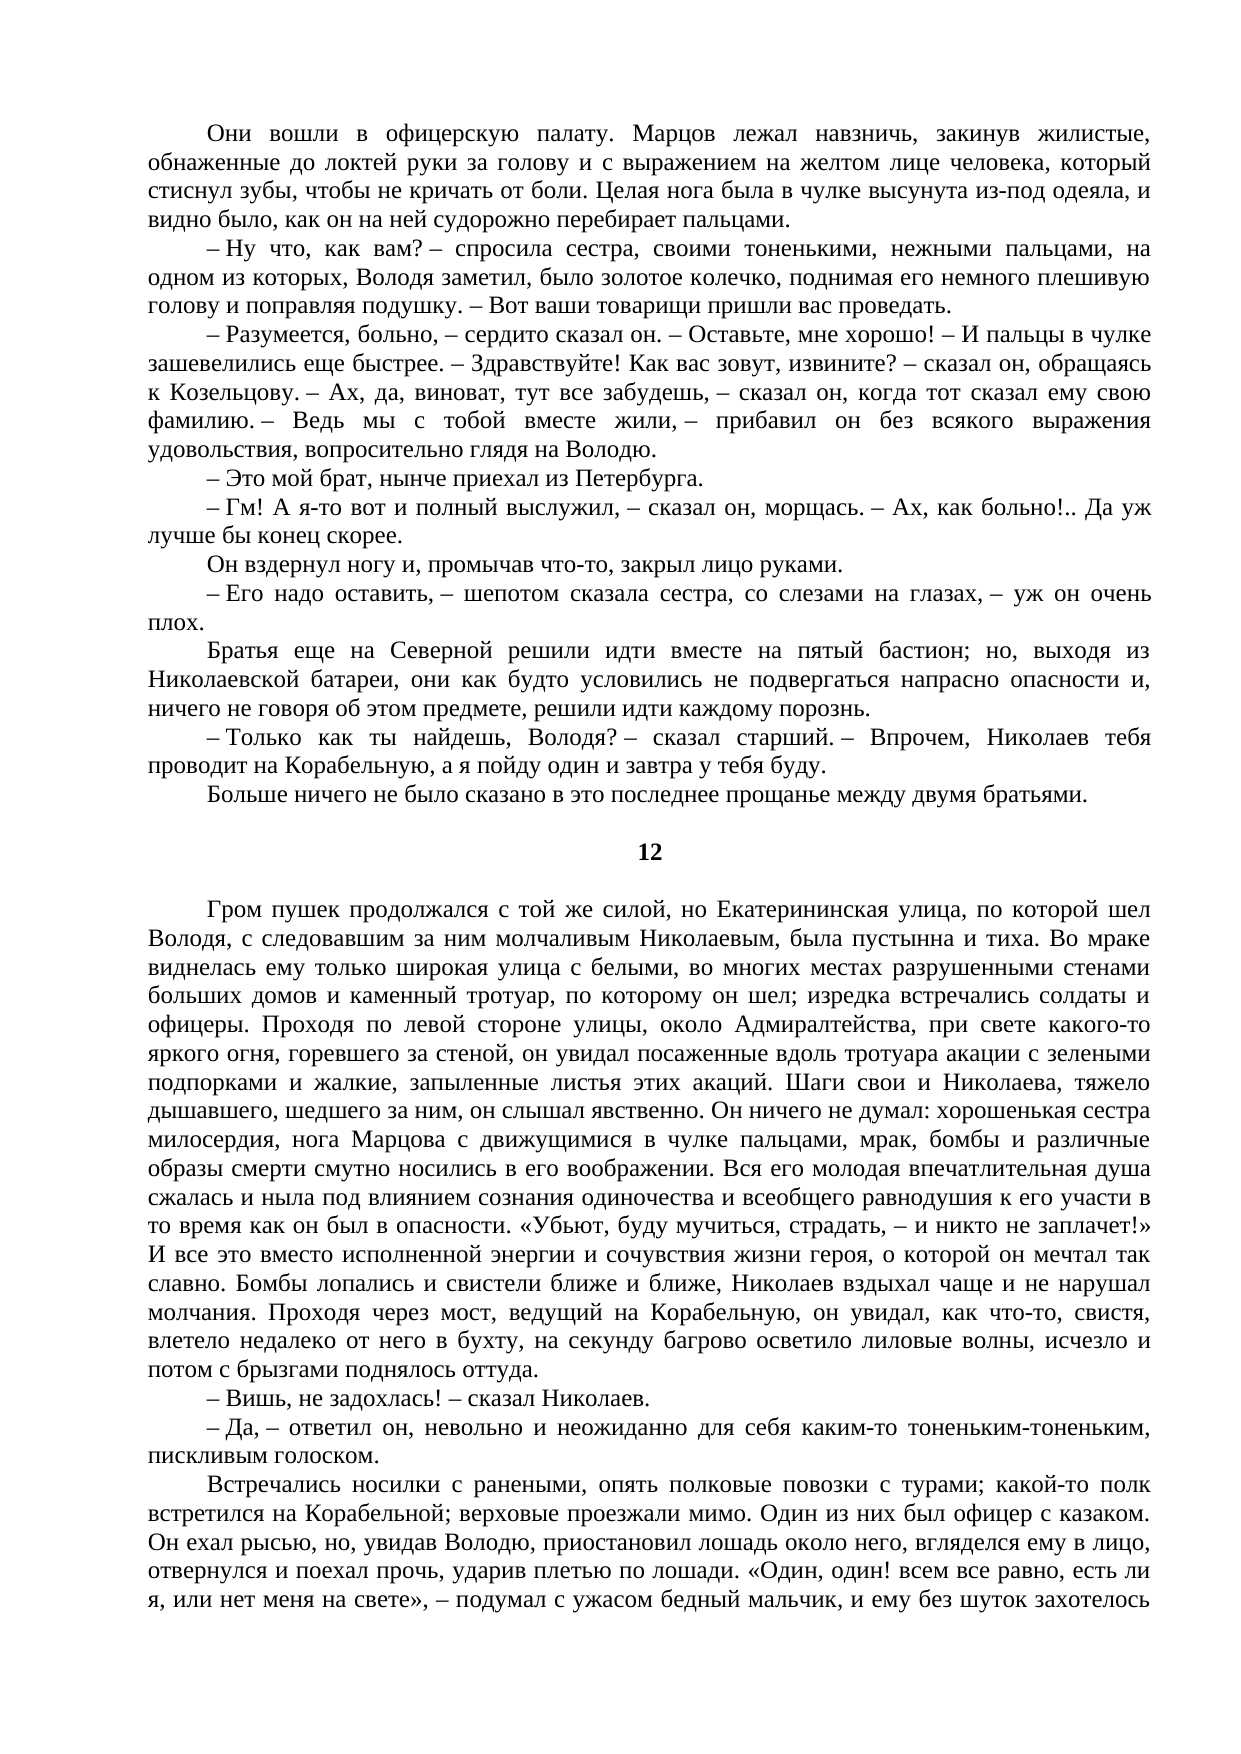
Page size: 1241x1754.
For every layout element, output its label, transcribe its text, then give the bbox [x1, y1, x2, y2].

text Гром пушек продолжался с той же силой, но Екатерининская улица, по которой шел Володя, с следовавшим за ним молчаливым Николаевым, была пустынна и тиха. Во мраке виднелась ему только широкая улица с белыми, во многих местах разрушенными стенами больших домов и каменный тротуар, по которому он шел; изредка встречались солдаты и офицеры. Проходя по левой стороне улицы, около Адмиралтейства, при свете какого-то яркого огня, горевшего за стеной, он увидал посаженные вдоль тротуара акации с зелеными подпорками и жалкие, запыленные листья этих акаций. Шаги свои и Николаева, тяжело дышавшего, шедшего за ним, он слышал явственно. Он ничего не думал: хорошенькая сестра милосердия, нога Марцова с движущимися в чулке пальцами, мрак, бомбы и различные образы смерти смутно носились в его воображении. Вся его молодая впечатлительная душа сжалась и ныла под влиянием сознания одиночества и всеобщего равнодушия к его участи в то время как он был в опасности. «Убьют, буду мучиться, страдать, – и никто не заплачет!» И все это вместо исполненной энергии и сочувствия жизни героя, о которой он мечтал так славно. Бомбы лопались и свистели ближе и ближе, Николаев вздыхал чаще и не нарушал молчания. Проходя через мост, ведущий на Корабельную, он увидал, как что-то, свистя, влетело недалеко от него в бухту, на секунду багрово осветило лиловые волны, исчезло и потом с брызгами поднялось оттуда. [148, 894, 1152, 1383]
text – Ну что, как вам? – спросила сестра, своими тоненькими, нежными пальцами, на одном из которых, Володя заметил, было золотое колечко, поднимая его немного плешивую голову и поправляя подушку. – Вот ваши товарищи пришли вас проведать. [148, 233, 1152, 319]
text – Да, – ответил он, невольно и неожиданно для себя каким-то тоненьким-тоненьким, пискливым голоском. [148, 1412, 1152, 1469]
text – Только как ты найдешь, Володя? – сказал старший. – Впрочем, Николаев тебя проводит на Корабельную, а я пойду один и завтра у тебя буду. [148, 722, 1152, 779]
text Они вошли в офицерскую палату. Марцов лежал навзничь, закинув жилистые, обнаженные до локтей руки за голову и с выражением на желтом лице человека, который стиснул зубы, чтобы не кричать от боли. Целая нога была в чулке высунута из-под одеяла, и видно было, как он на ней судорожно перебирает пальцами. [148, 118, 1152, 233]
text – Разумеется, больно, – сердито сказал он. – Оставьте, мне хорошо! – И пальцы в чулке зашевелились еще быстрее. – Здравствуйте! Как вас зовут, извините? – сказал он, обращаясь к Козельцову. – Ах, да, виноват, тут все забудешь, – сказал он, когда тот сказал ему свою фамилию. – Ведь мы с тобой вместе жили, – прибавил он без всякого выражения удовольствия, вопросительно глядя на Володю. [148, 319, 1152, 463]
text Встречались носилки с ранеными, опять полковые повозки с турами; какой-то полк встретился на Корабельной; верховые проезжали мимо. Один из них был офицер с казаком. Он ехал рысью, но, увидав Володю, приостановил лошадь около него, вгляделся ему в лицо, отвернулся и поехал прочь, ударив плетью по лошади. «Один, один! всем все равно, есть ли я, или нет меня на свете», – подумал с ужасом бедный мальчик, и ему без шуток захотелось [148, 1469, 1152, 1613]
text – Вишь, не задохлась! – сказал Николаев. [148, 1383, 1152, 1412]
text Он вздернул ногу и, промычав что-то, закрыл лицо руками. [148, 549, 1152, 578]
text – Гм! А я-то вот и полный выслужил, – сказал он, морщась. – Ах, как больно!.. Да уж лучше бы конец скорее. [148, 492, 1152, 549]
subtitle 12 [148, 837, 1152, 866]
text – Его надо оставить, – шепотом сказала сестра, со слезами на глазах, – уж он очень плох. [148, 578, 1152, 636]
text – Это мой брат, нынче приехал из Петербурга. [148, 463, 1152, 492]
text Братья еще на Северной решили идти вместе на пятый бастион; но, выходя из Николаевской батареи, они как будто условились не подвергаться напрасно опасности и, ничего не говоря об этом предмете, решили идти каждому порознь. [148, 636, 1152, 722]
text Больше ничего не было сказано в это последнее прощанье между двумя братьями. [148, 779, 1152, 808]
